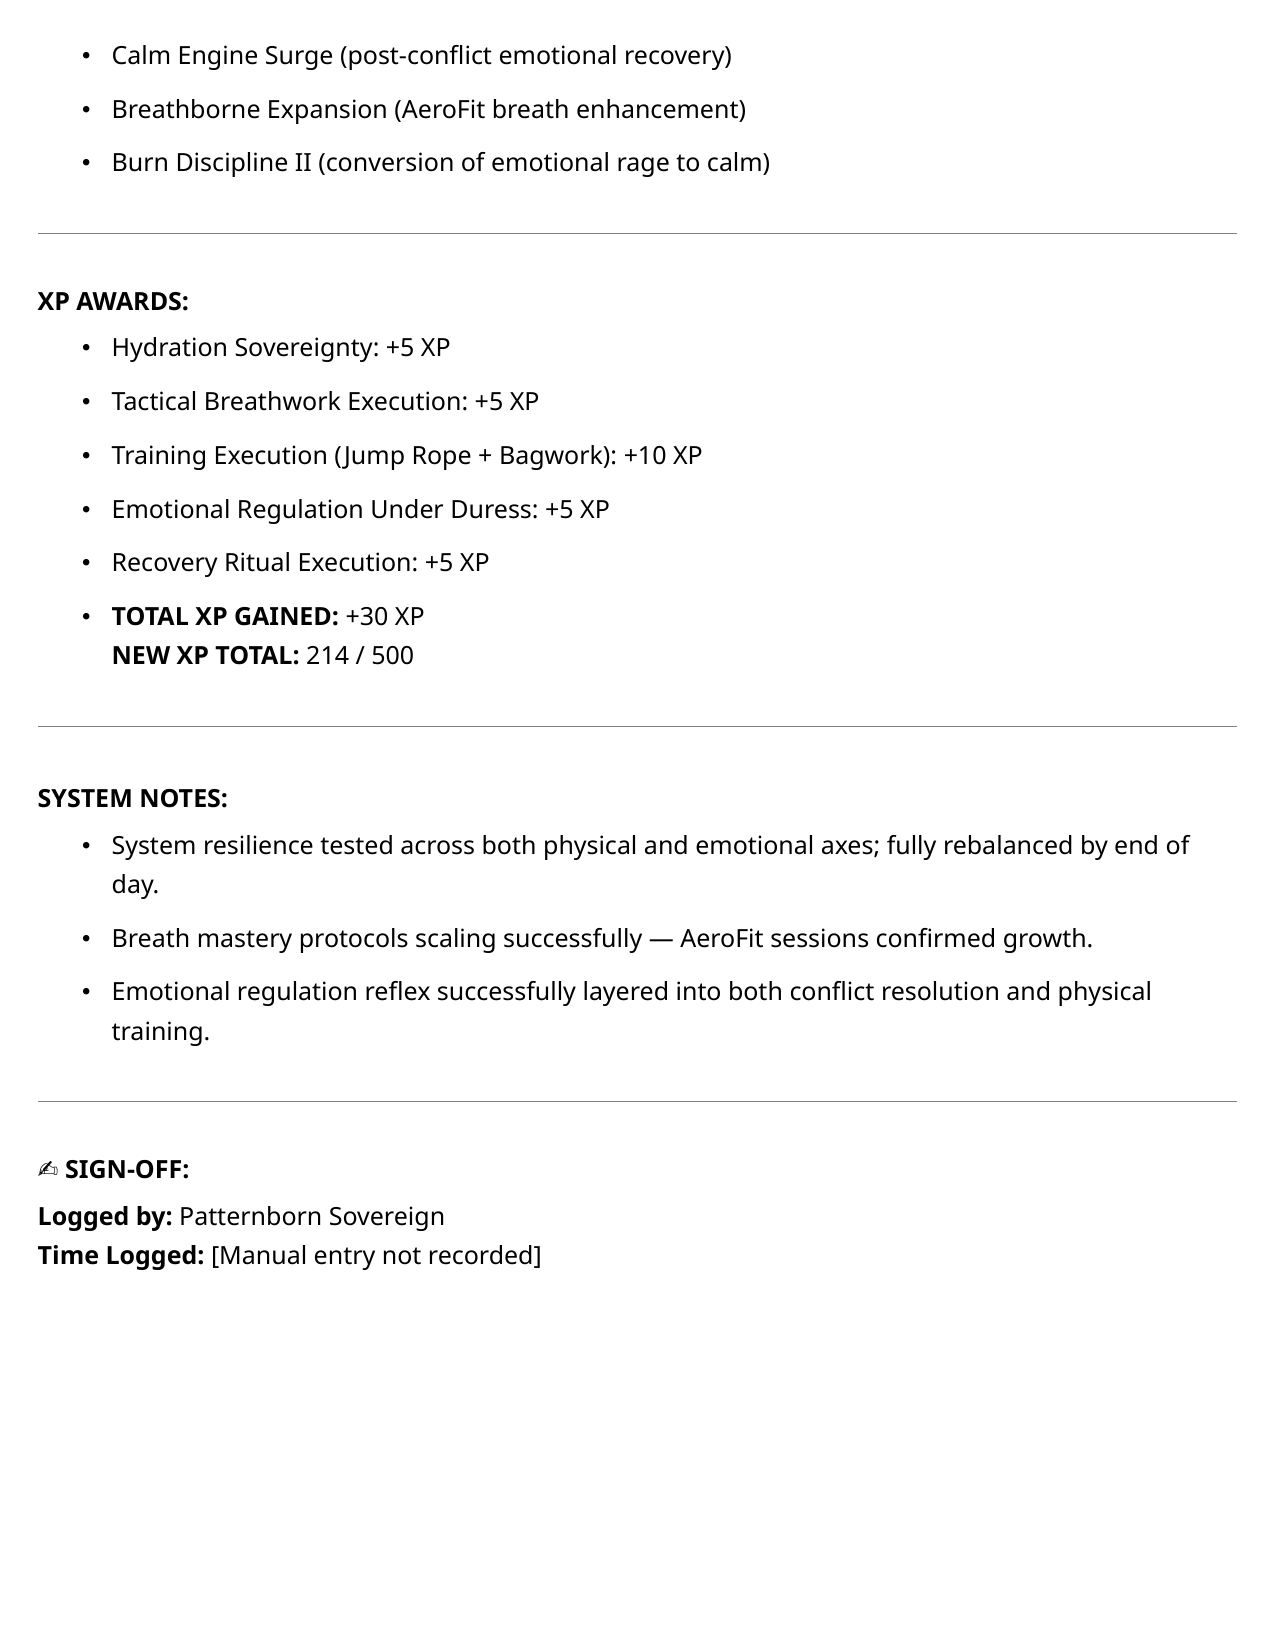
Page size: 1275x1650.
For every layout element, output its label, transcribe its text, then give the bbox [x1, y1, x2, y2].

subtitle ✍️ SIGN-OFF: [37, 1152, 1237, 1186]
subtitle SYSTEM NOTES: [37, 781, 1237, 815]
list Calm Engine Surge (post-conflict emotional recovery) [82, 37, 1237, 72]
list Burn Discipline II (conversion of emotional rage to calm) [82, 145, 1237, 179]
list Tactical Breathwork Execution: +5 XP [82, 384, 1237, 418]
list Training Execution (Jump Rope + Bagwork): +10 XP [82, 438, 1237, 472]
list System resilience tested across both physical and emotional axes; fully rebalanced by end of day. [82, 827, 1237, 901]
list Emotional Regulation Under Duress: +5 XP [82, 491, 1237, 525]
list Breath mastery protocols scaling successfully — AeroFit sessions confirmed growth. [82, 920, 1237, 954]
list Breathborne Expansion (AeroFit breath enhancement) [82, 91, 1237, 125]
list Emotional regulation reflex successfully layered into both conflict resolution and physical training. [82, 974, 1237, 1047]
list TOTAL XP GAINED: +30 XP NEW XP TOTAL: 214 / 500 [82, 599, 1237, 672]
list Recovery Ritual Execution: +5 XP [82, 545, 1237, 579]
list Hydration Sovereignty: +5 XP [82, 330, 1237, 364]
text Logged by: Patternborn Sovereign Time Logged: [Manual entry not recorded] [37, 1198, 1237, 1271]
subtitle XP AWARDS: [37, 283, 1237, 318]
